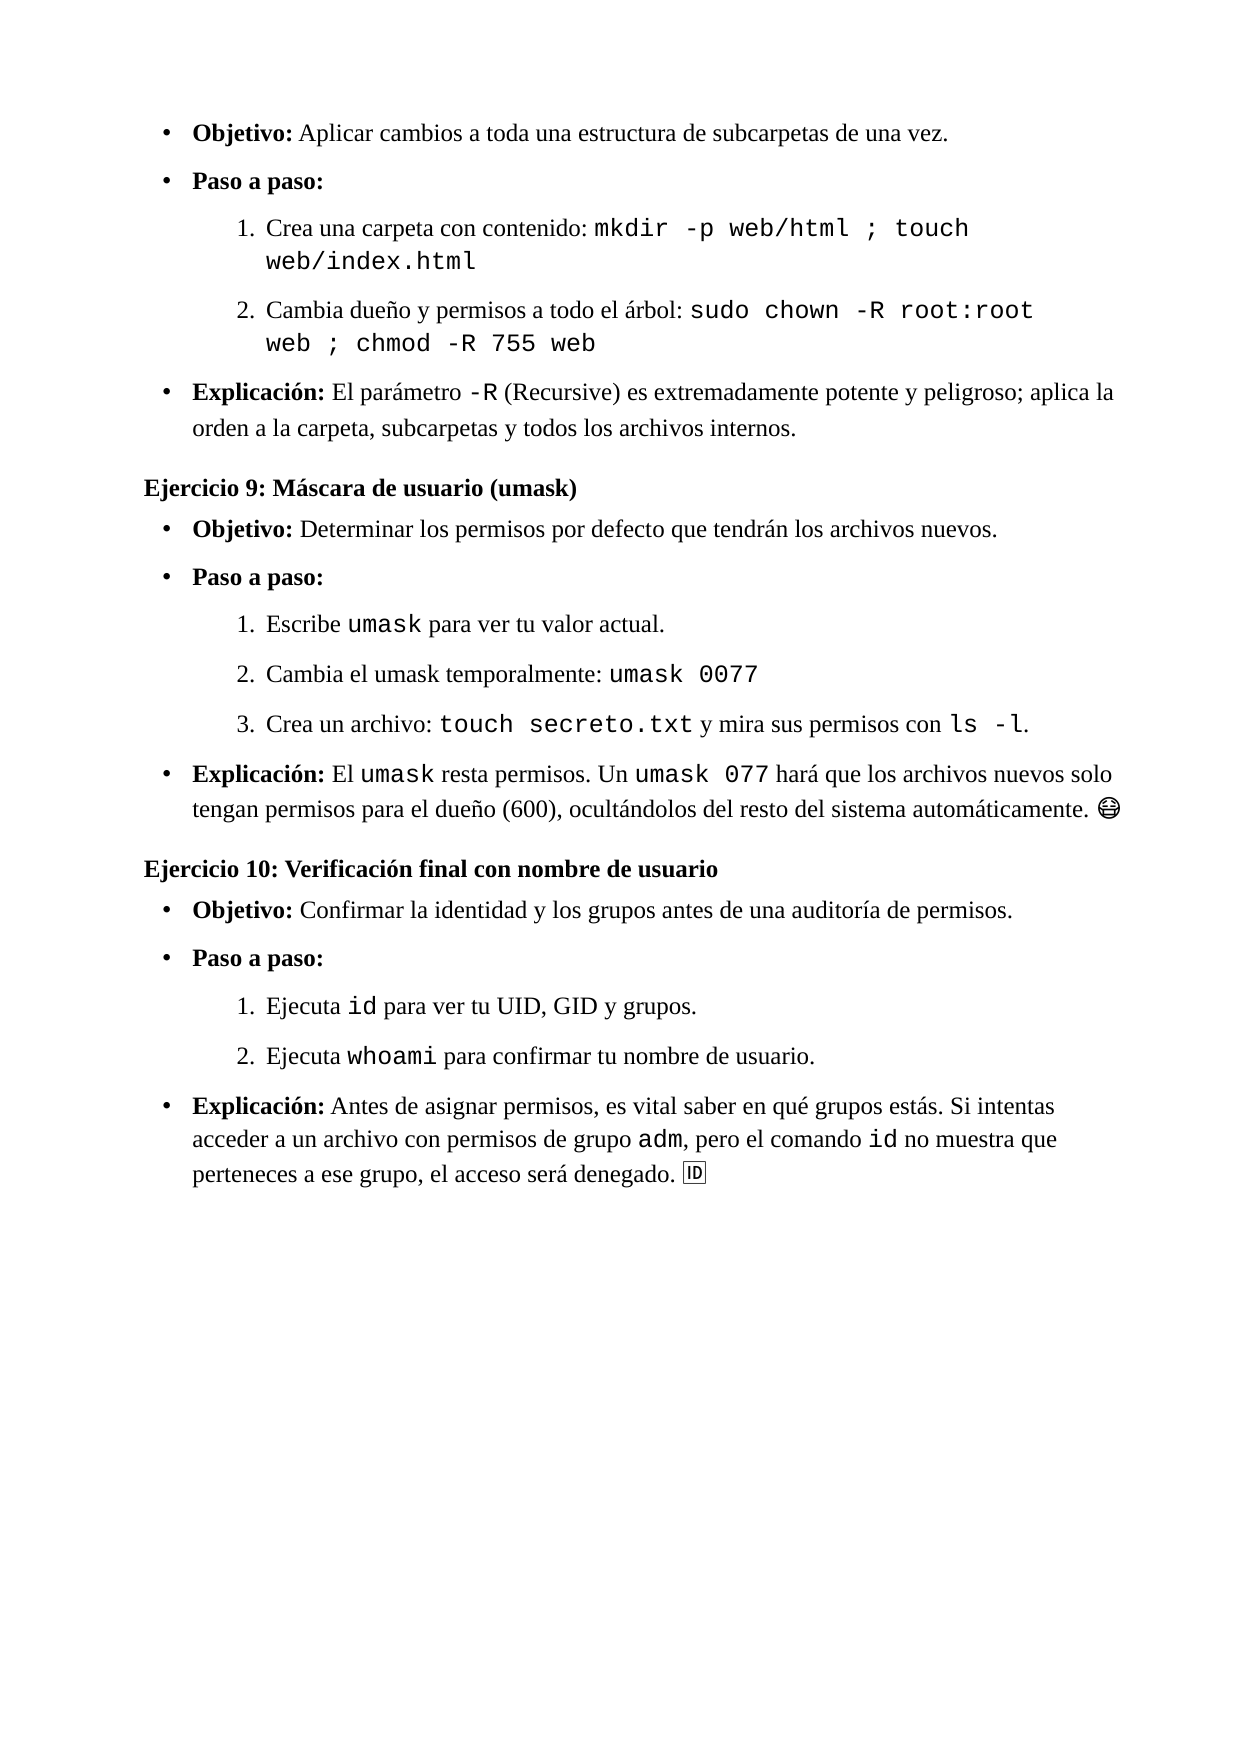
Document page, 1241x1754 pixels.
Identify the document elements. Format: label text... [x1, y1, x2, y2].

list Objetivo: Aplicar cambios a toda una estructura de subcarpetas de una vez. [162, 118, 1122, 147]
list Objetivo: Confirmar la identidad y los grupos antes de una auditoría de permisos. [162, 896, 1122, 924]
list Objetivo: Determinar los permisos por defecto que tendrán los archivos nuevos. [162, 514, 1122, 543]
list Crea un archivo: touch secreto.txt y mira sus permisos con ls -l. [236, 709, 1122, 740]
list Paso a paso: [162, 166, 1122, 194]
list Explicación: El umask resta permisos. Un umask 077 hará que los archivos nuevos solo tengan permisos para el dueño (600), ocultándolos del resto del sistema automáticamente. 😷 [162, 759, 1122, 823]
list Explicación: El parámetro -R (Recursive) es extremadamente potente y peligroso; aplica la orden a la carpeta, subcarpetas y todos los archivos internos. 🌳 [162, 377, 1122, 441]
list Cambia el umask temporalmente: umask 0077 [236, 659, 1122, 690]
list Cambia dueño y permisos a todo el árbol: sudo chown -R root:root web ; chmod -R 755 web [236, 295, 1122, 359]
list Explicación: Antes de asignar permisos, es vital saber en qué grupos estás. Si intentas acceder a un archivo con permisos de grupo adm, pero el comando id no muestra que perteneces a ese grupo, el acceso será denegado. 🆔 [162, 1091, 1122, 1188]
list Ejecuta whoami para confirmar tu nombre de usuario. [236, 1041, 1122, 1072]
subtitle 📝 Ejercicio 10: Verificación final con nombre de usuario [118, 854, 1122, 883]
list Crea una carpeta con contenido: mkdir -p web/html ; touch web/index.html [236, 213, 1122, 277]
subtitle 📝 Ejercicio 9: Máscara de usuario (umask) [118, 473, 1122, 501]
list Escribe umask para ver tu valor actual. [236, 609, 1122, 640]
list Paso a paso: [162, 943, 1122, 972]
list Ejecuta id para ver tu UID, GID y grupos. [236, 991, 1122, 1022]
list Paso a paso: [162, 562, 1122, 590]
